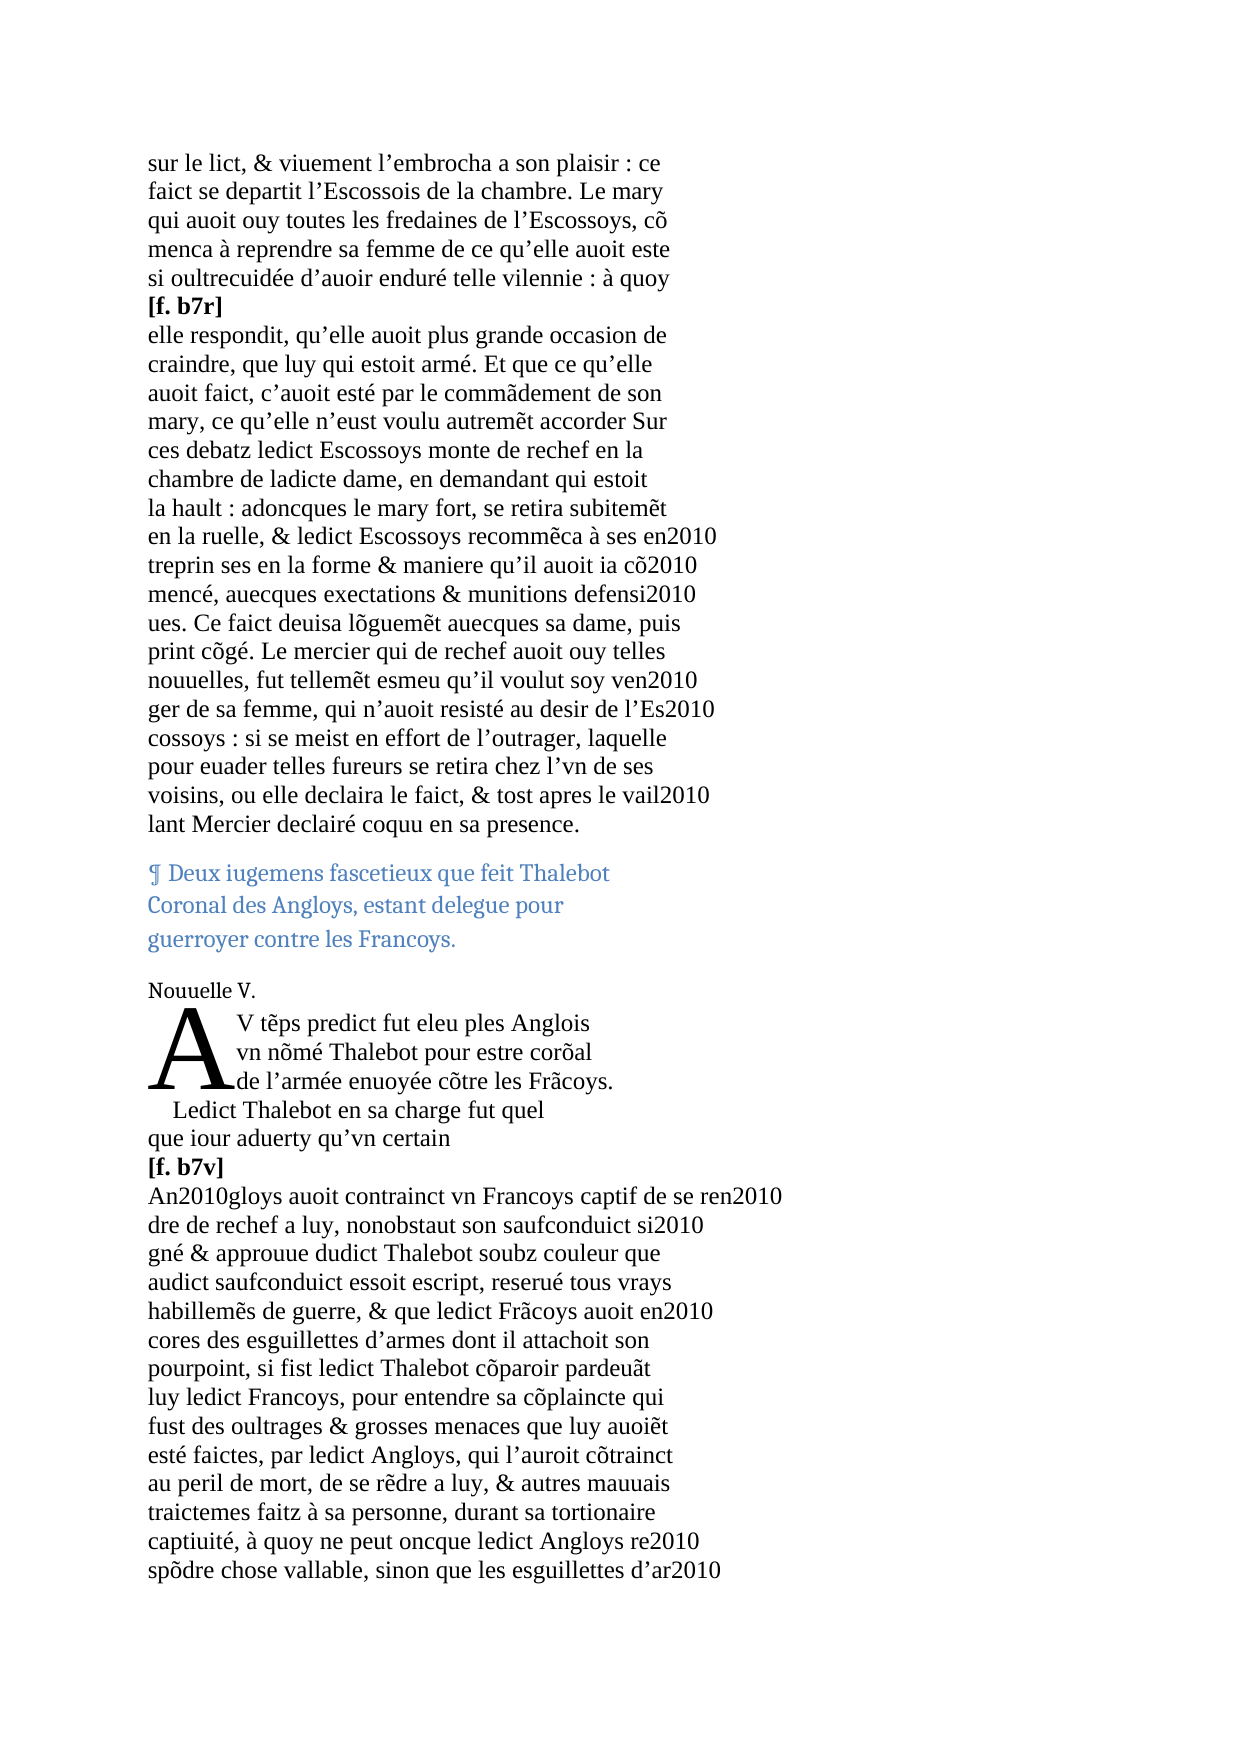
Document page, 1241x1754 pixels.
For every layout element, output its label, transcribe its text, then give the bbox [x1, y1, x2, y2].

text sur le lict, & viuement l’embrocha a son plaisir : ce faict se departit l’Escossois de la chambre. Le mary qui auoit ouy toutes les fredaines de l’Escossoys, cõ menca à reprendre sa femme de ce qu’elle auoit este si oultrecuidée d’auoir enduré telle vilennie : à quoy [f. b7r] elle respondit, qu’elle auoit plus grande occasion de craindre, que luy qui estoit armé. Et que ce qu’elle auoit faict, c’auoit esté par le commãdement de son mary, ce qu’elle n’eust voulu autremẽt accorder Sur ces debatz ledict Escossoys monte de rechef en la chambre de ladicte dame, en demandant qui estoit la hault : adoncques le mary fort, se retira subitemẽt en la ruelle, & ledict Escossoys recommẽca à ses en2010 treprin ses en la forme & maniere qu’il auoit ia cõ2010 mencé, auecques exectations & munitions defensi2010 ues. Ce faict deuisa lõguemẽt auecques sa dame, puis print cõgé. Le mercier qui de rechef auoit ouy telles nouuelles, fut tellemẽt esmeu qu’il voulut soy ven2010 ger de sa femme, qui n’auoit resisté au desir de l’Es2010 cossoys : si se meist en effort de l’outrager, laquelle pour euader telles fureurs se retira chez l’vn de ses voisins, ou elle declaira le faict, & tost apres le vail2010 lant Mercier declairé coquu en sa presence. [148, 148, 1093, 838]
subtitle ¶ Deux iugemens fascetieux que feit Thalebot Coronal des Angloys, estant delegue pour guerroyer contre les Francoys. [148, 858, 1093, 953]
text AV tẽps predict fut eleu ples Anglois vn nõmé Thalebot pour estre corõal de l’armée enuoyée cõtre les Frãcoys. [148, 1008, 1093, 1095]
text Ledict Thalebot en sa charge fut quel que iour aduerty qu’vn certain [f. b7v] An2010gloys auoit contrainct vn Francoys captif de se ren2010 dre de rechef a luy, nonobstaut son saufconduict si2010 gné & approuue dudict Thalebot soubz couleur que audict saufconduict essoit escript, reserué tous vrays habillemẽs de guerre, & que ledict Frãcoys auoit en2010 cores des esguillettes d’armes dont il attachoit son pourpoint, si fist ledict Thalebot cõparoir pardeuãt luy ledict Francoys, pour entendre sa cõplaincte qui fust des oultrages & grosses menaces que luy auoiẽt esté faictes, par ledict Angloys, qui l’auroit cõtrainct au peril de mort, de se rẽdre a luy, & autres mauuais traictemes faitz à sa personne, durant sa tortionaire captiuité, à quoy ne peut oncque ledict Angloys re2010 spõdre chose vallable, sinon que les esguillettes d’ar2010 [148, 1095, 1093, 1583]
subtitle Nouuelle V. [148, 978, 1093, 1005]
